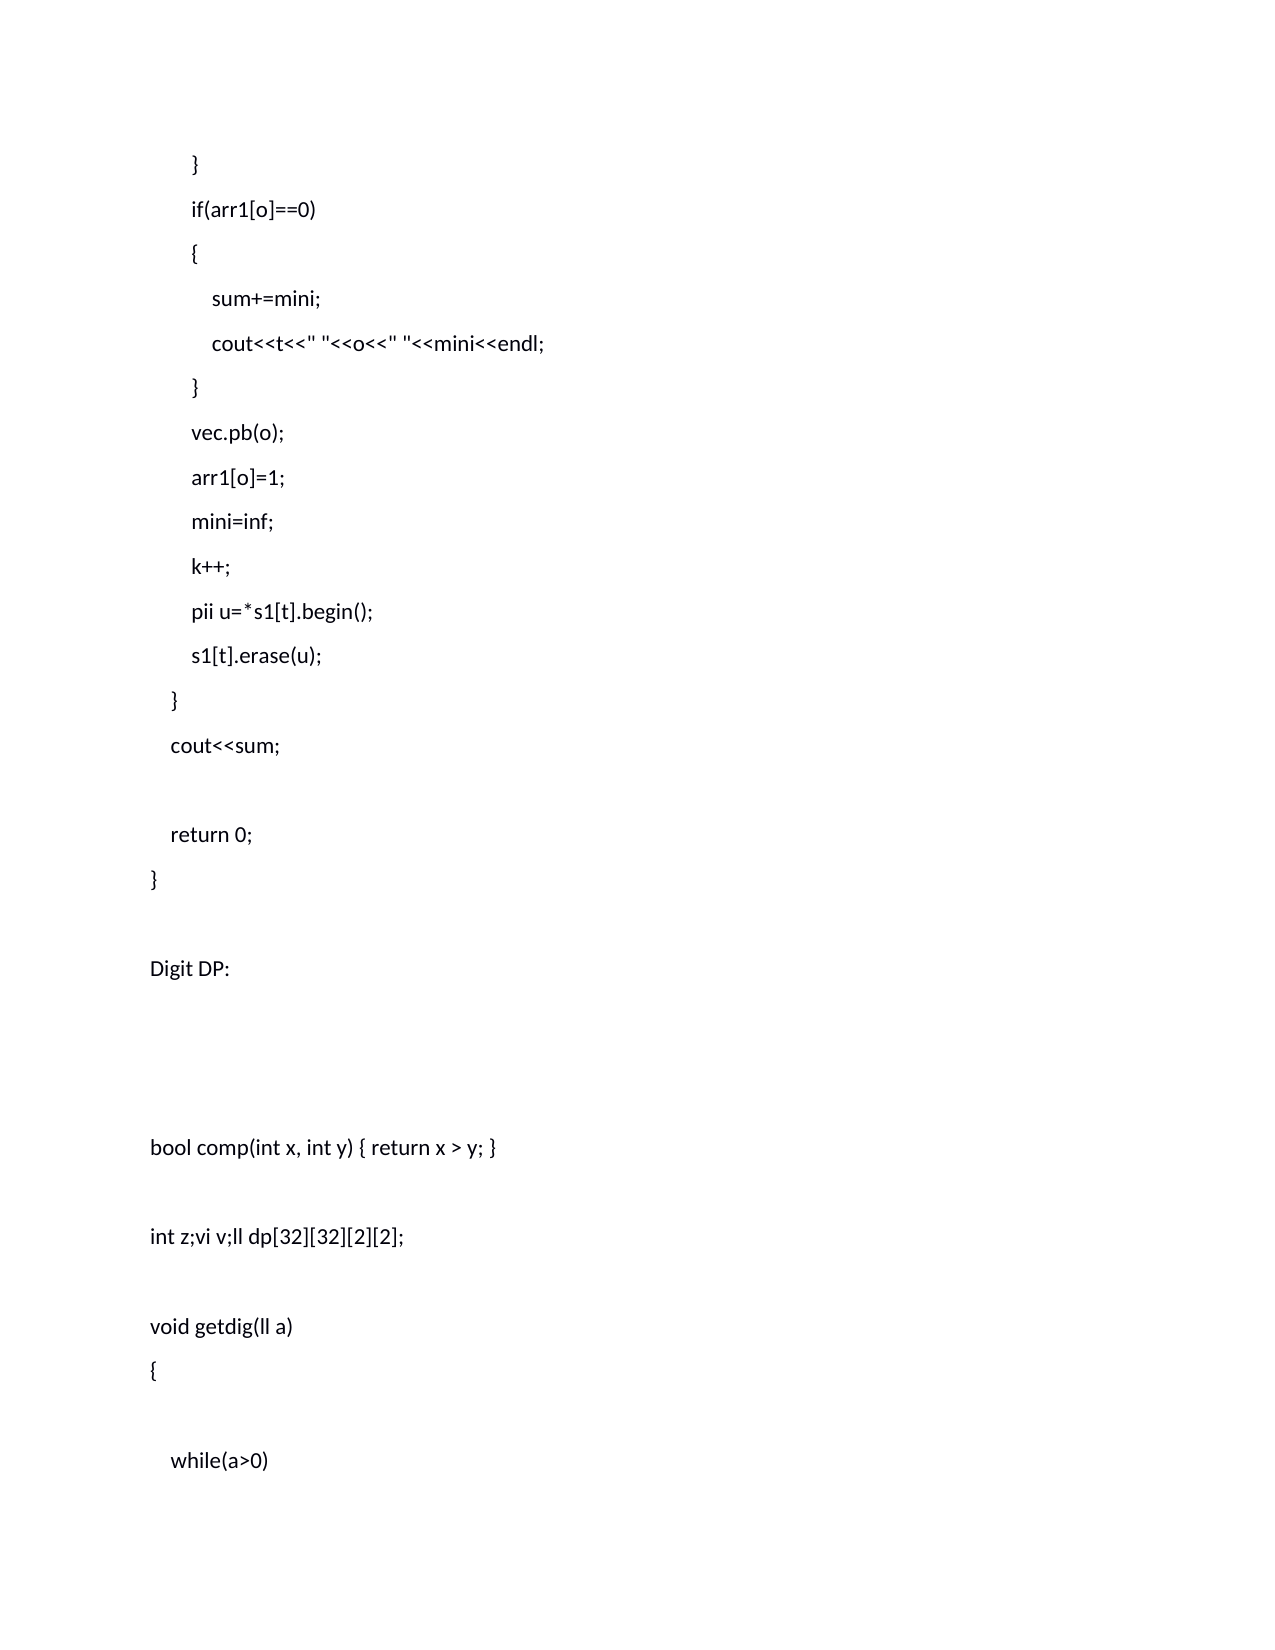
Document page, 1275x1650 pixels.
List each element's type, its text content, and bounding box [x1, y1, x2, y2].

text while(a>0) [150, 1446, 1125, 1474]
text pii u=*s1[t].begin(); [150, 597, 1125, 625]
text if(arr1[o]==0) [150, 195, 1125, 223]
text arr1[o]=1; [150, 463, 1125, 491]
text mini=inf; [150, 507, 1125, 536]
text { [150, 239, 1125, 267]
text vec.pb(o); [150, 418, 1125, 446]
text } [150, 686, 1125, 714]
text bool comp(int x, int y) { return x > y; } [150, 1133, 1125, 1161]
text s1[t].erase(u); [150, 642, 1125, 669]
text } [150, 865, 1125, 893]
text } [150, 150, 1125, 178]
text cout<<sum; [150, 731, 1125, 759]
text } [150, 373, 1125, 401]
text cout<<t<<" "<<o<<" "<<mini<<endl; [150, 329, 1125, 357]
text sum+=mini; [150, 284, 1125, 312]
text int z;vi v;ll dp[32][32][2][2]; [150, 1222, 1125, 1251]
text return 0; [150, 820, 1125, 848]
text { [150, 1357, 1125, 1384]
text k++; [150, 552, 1125, 580]
text Digit DP: [150, 954, 1125, 982]
text void getdig(ll a) [150, 1312, 1125, 1340]
